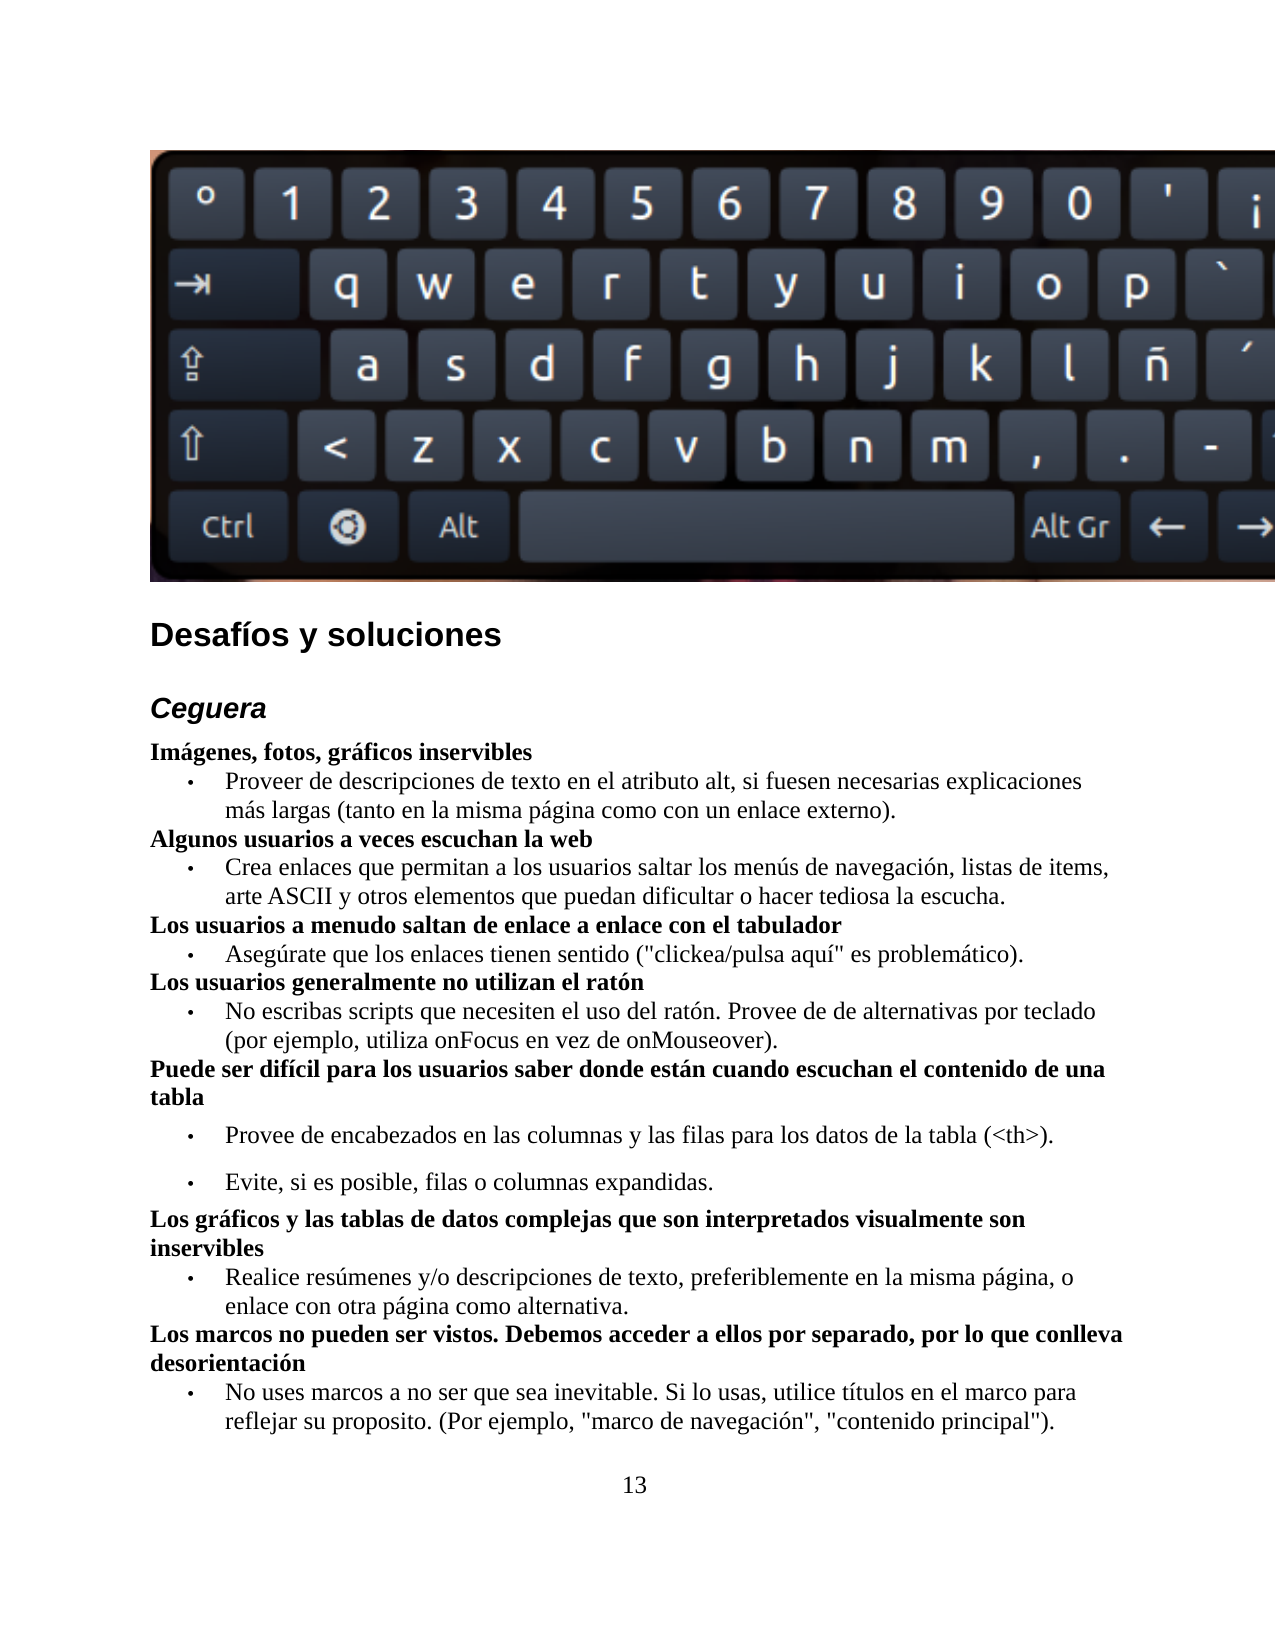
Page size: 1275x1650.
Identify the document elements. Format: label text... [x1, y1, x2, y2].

subtitle Ceguera [150, 691, 1125, 725]
list Crea enlaces que permitan a los usuarios saltar los menús de navegación, listas de items, arte ASCII y otros elementos que puedan dificultar o hacer tediosa la escucha. [187, 852, 1125, 910]
text Imágenes, fotos, gráficos inservibles [150, 737, 1125, 766]
text Los gráficos y las tablas de datos complejas que son interpretados visualmente son inservibles [150, 1204, 1125, 1262]
list No escribas scripts que necesiten el uso del ratón. Provee de de alternativas por teclado (por ejemplo, utiliza onFocus en vez de onMouseover). [187, 996, 1125, 1054]
text Los marcos no pueden ser vistos. Debemos acceder a ellos por separado, por lo que conlleva desorientación [150, 1319, 1125, 1377]
text Los usuarios generalmente no utilizan el ratón [150, 967, 1125, 996]
list Provee de encabezados en las columnas y las filas para los datos de la tabla (<th>). [187, 1120, 1125, 1149]
text Puede ser difícil para los usuarios saber donde están cuando escuchan el contenido de una tabla [150, 1054, 1125, 1111]
text Algunos usuarios a veces escuchan la web [150, 824, 1125, 852]
list Asegúrate que los enlaces tienen sentido ("clickea/pulsa aquí" es problemático). [187, 939, 1125, 967]
subtitle Desafíos y soluciones [150, 615, 1125, 654]
text Los usuarios a menudo saltan de enlace a enlace con el tabulador [150, 910, 1125, 939]
list No uses marcos a no ser que sea inevitable. Si lo usas, utilice títulos en el marco para reflejar su proposito. (Por ejemplo, "marco de navegación", "contenido principal"). [187, 1377, 1125, 1434]
list Evite, si es posible, filas o columnas expandidas. [187, 1167, 1125, 1196]
picture [150, 150, 1275, 582]
list Realice resúmenes y/o descripciones de texto, preferiblemente en la misma página, o enlace con otra página como alternativa. [187, 1262, 1125, 1319]
list Proveer de descripciones de texto en el atributo alt, si fuesen necesarias explicaciones más largas (tanto en la misma página como con un enlace externo). [187, 766, 1125, 824]
